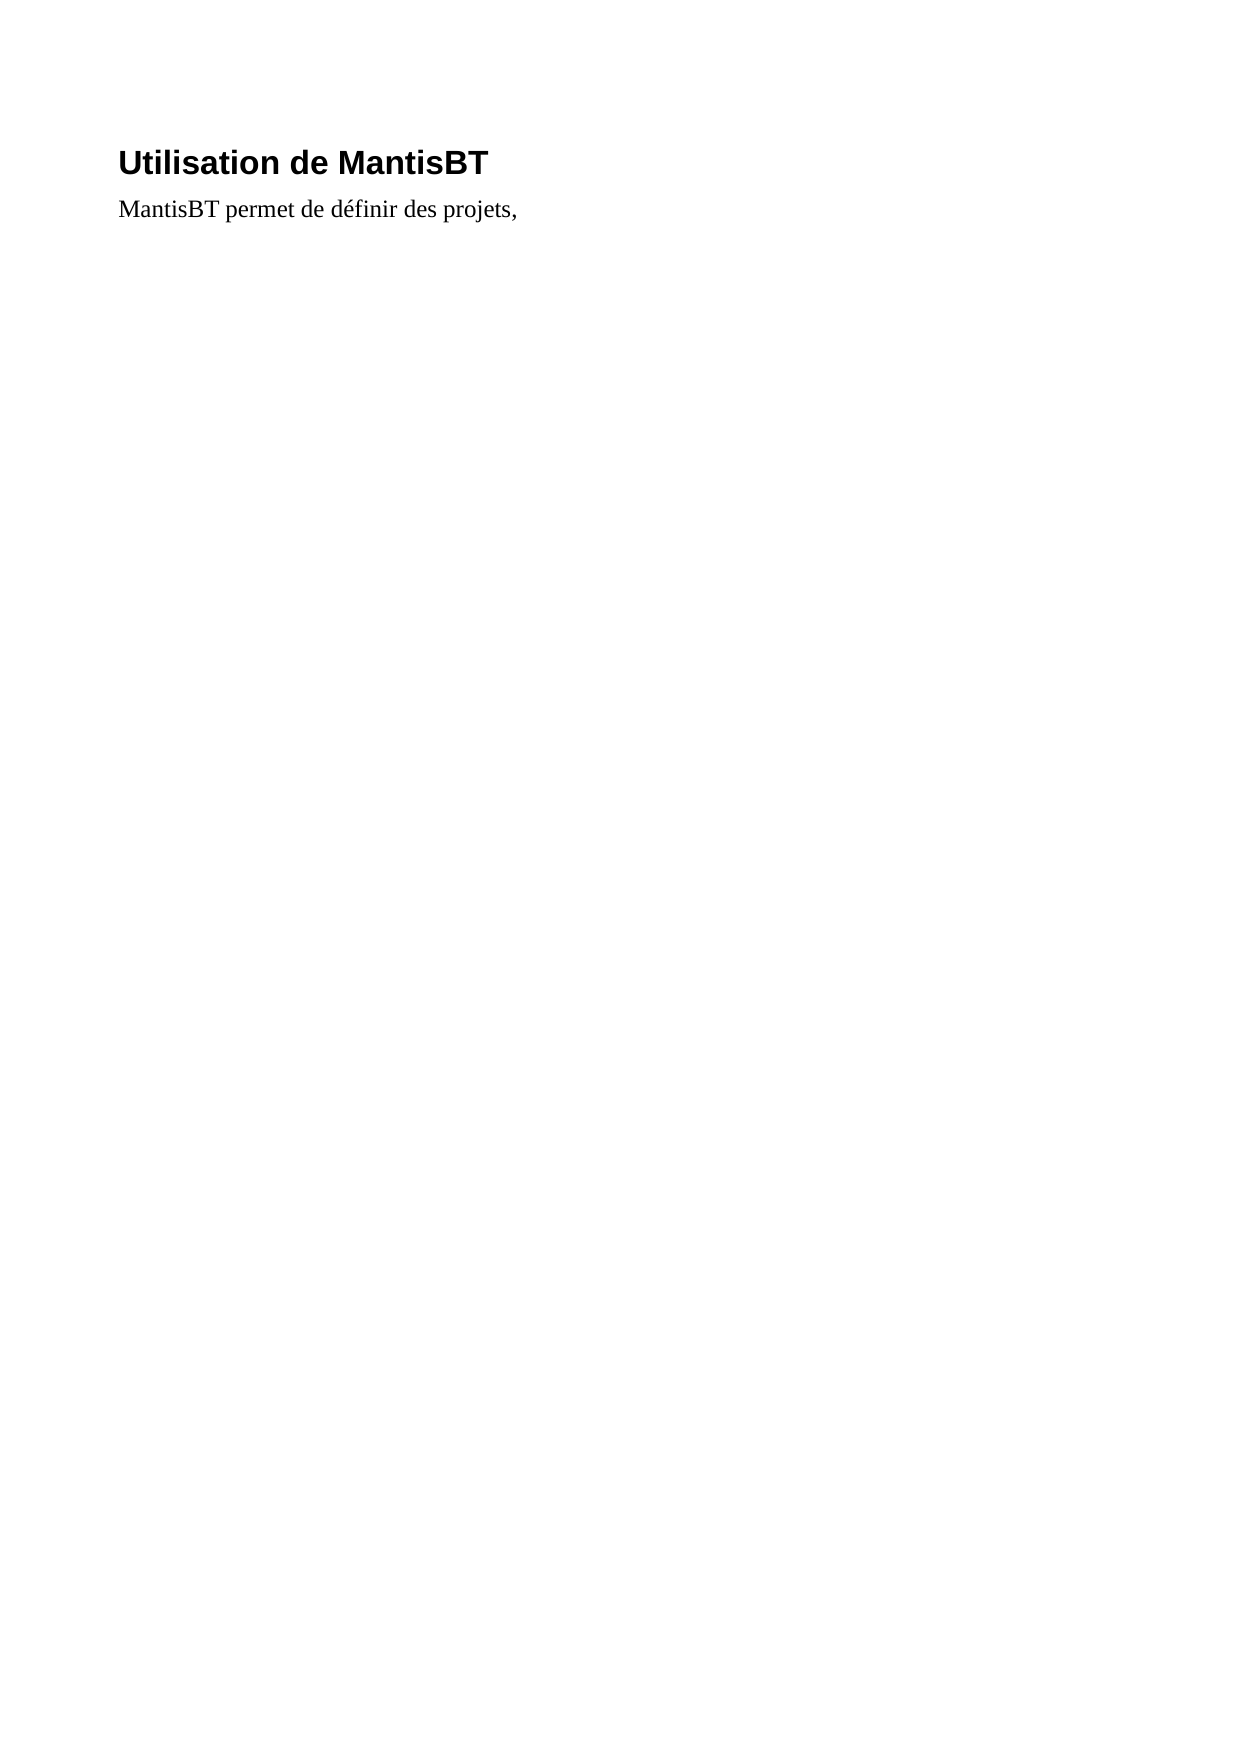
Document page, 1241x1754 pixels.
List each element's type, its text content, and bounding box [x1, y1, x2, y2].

subtitle Utilisation de MantisBT [118, 143, 1122, 182]
text MantisBT permet de définir des projets, [118, 194, 1122, 223]
